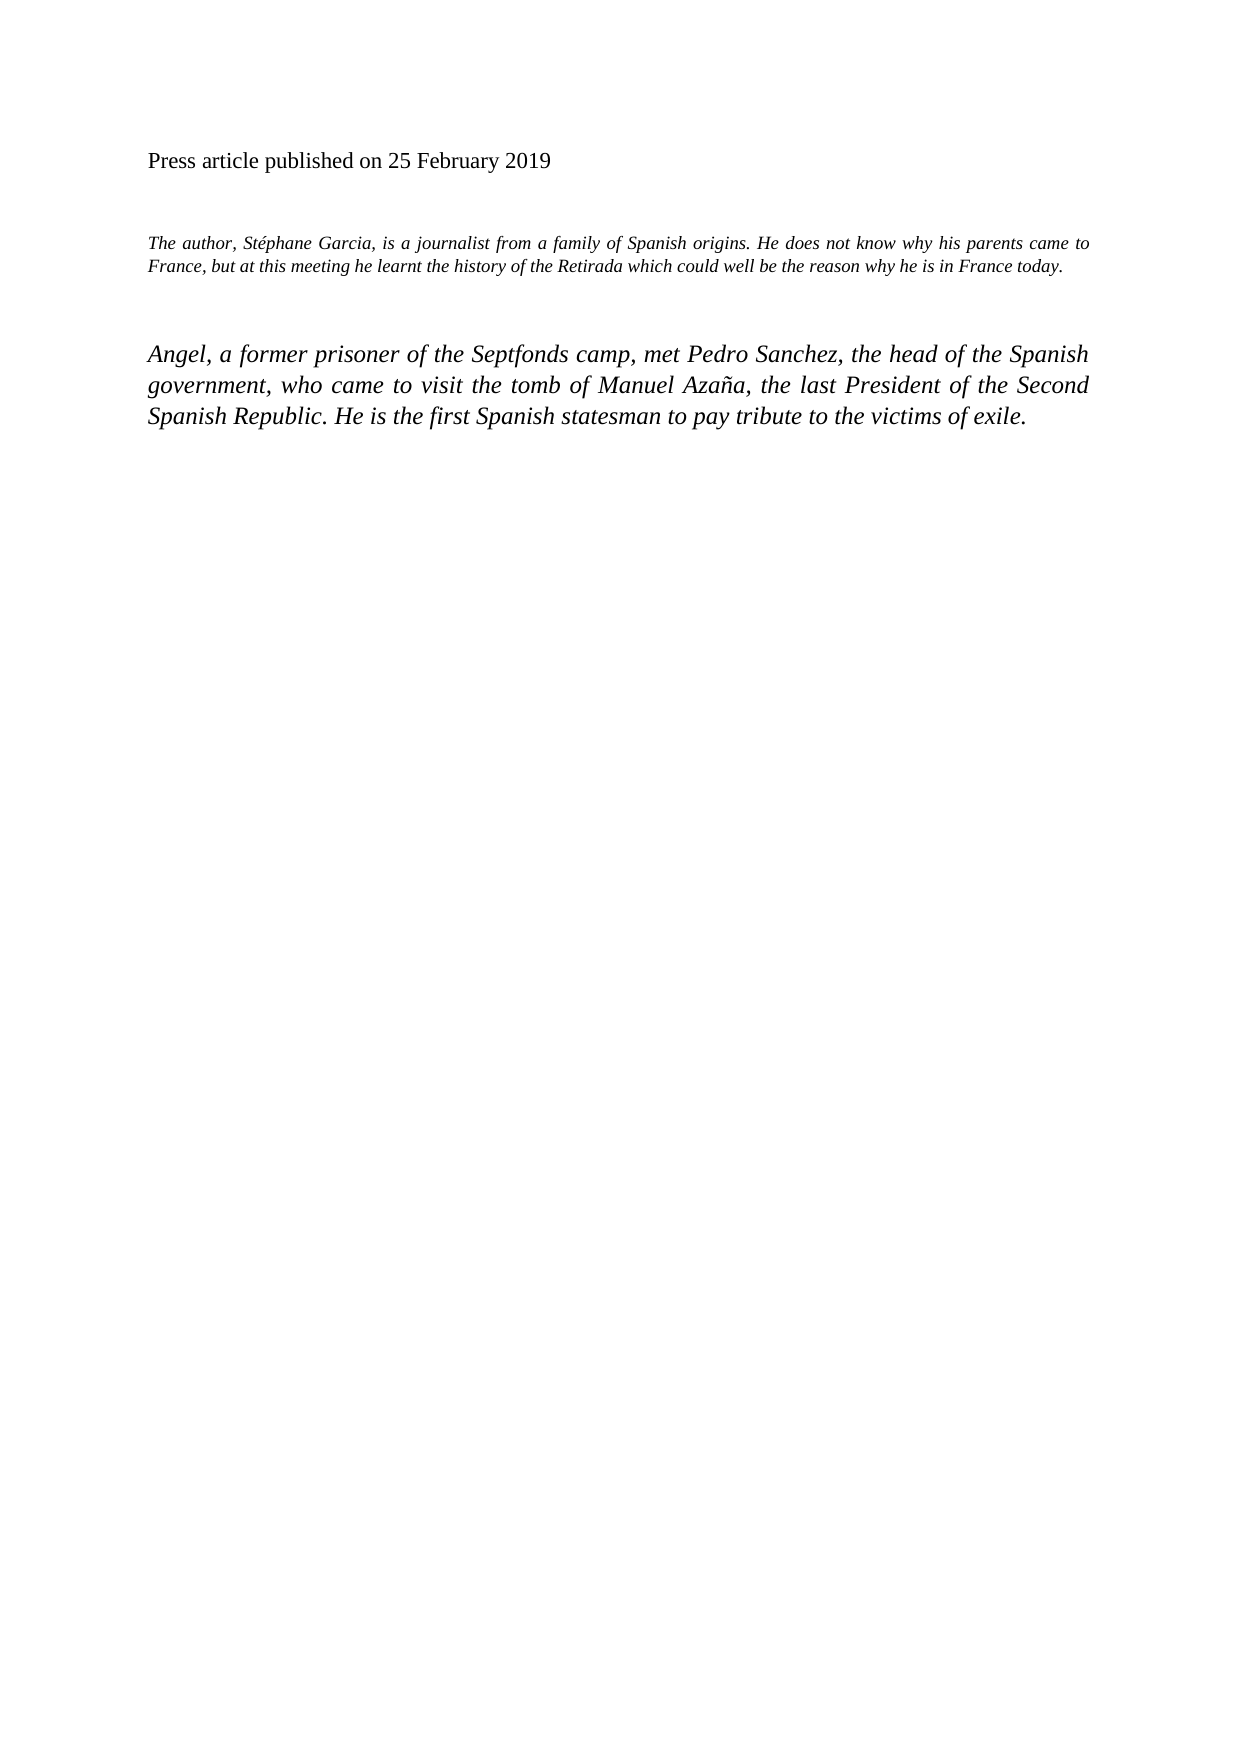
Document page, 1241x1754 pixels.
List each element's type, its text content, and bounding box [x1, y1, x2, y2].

text The author, Stéphane Garcia, is a journalist from a family of Spanish origins. He does not know why his parents came to France, but at this meeting he learnt the history of the Retirada which could well be the reason why he is in France today. [148, 232, 1093, 277]
text Press article published on 25 February 2019 [148, 148, 1093, 174]
text Angel, a former prisoner of the Septfonds camp, met Pedro Sanchez, the head of the Spanish government, who came to visit the tomb of Manuel Azaña, the last President of the Second Spanish Republic. He is the first Spanish statesman to pay tribute to the victims of exile. [148, 339, 1093, 430]
